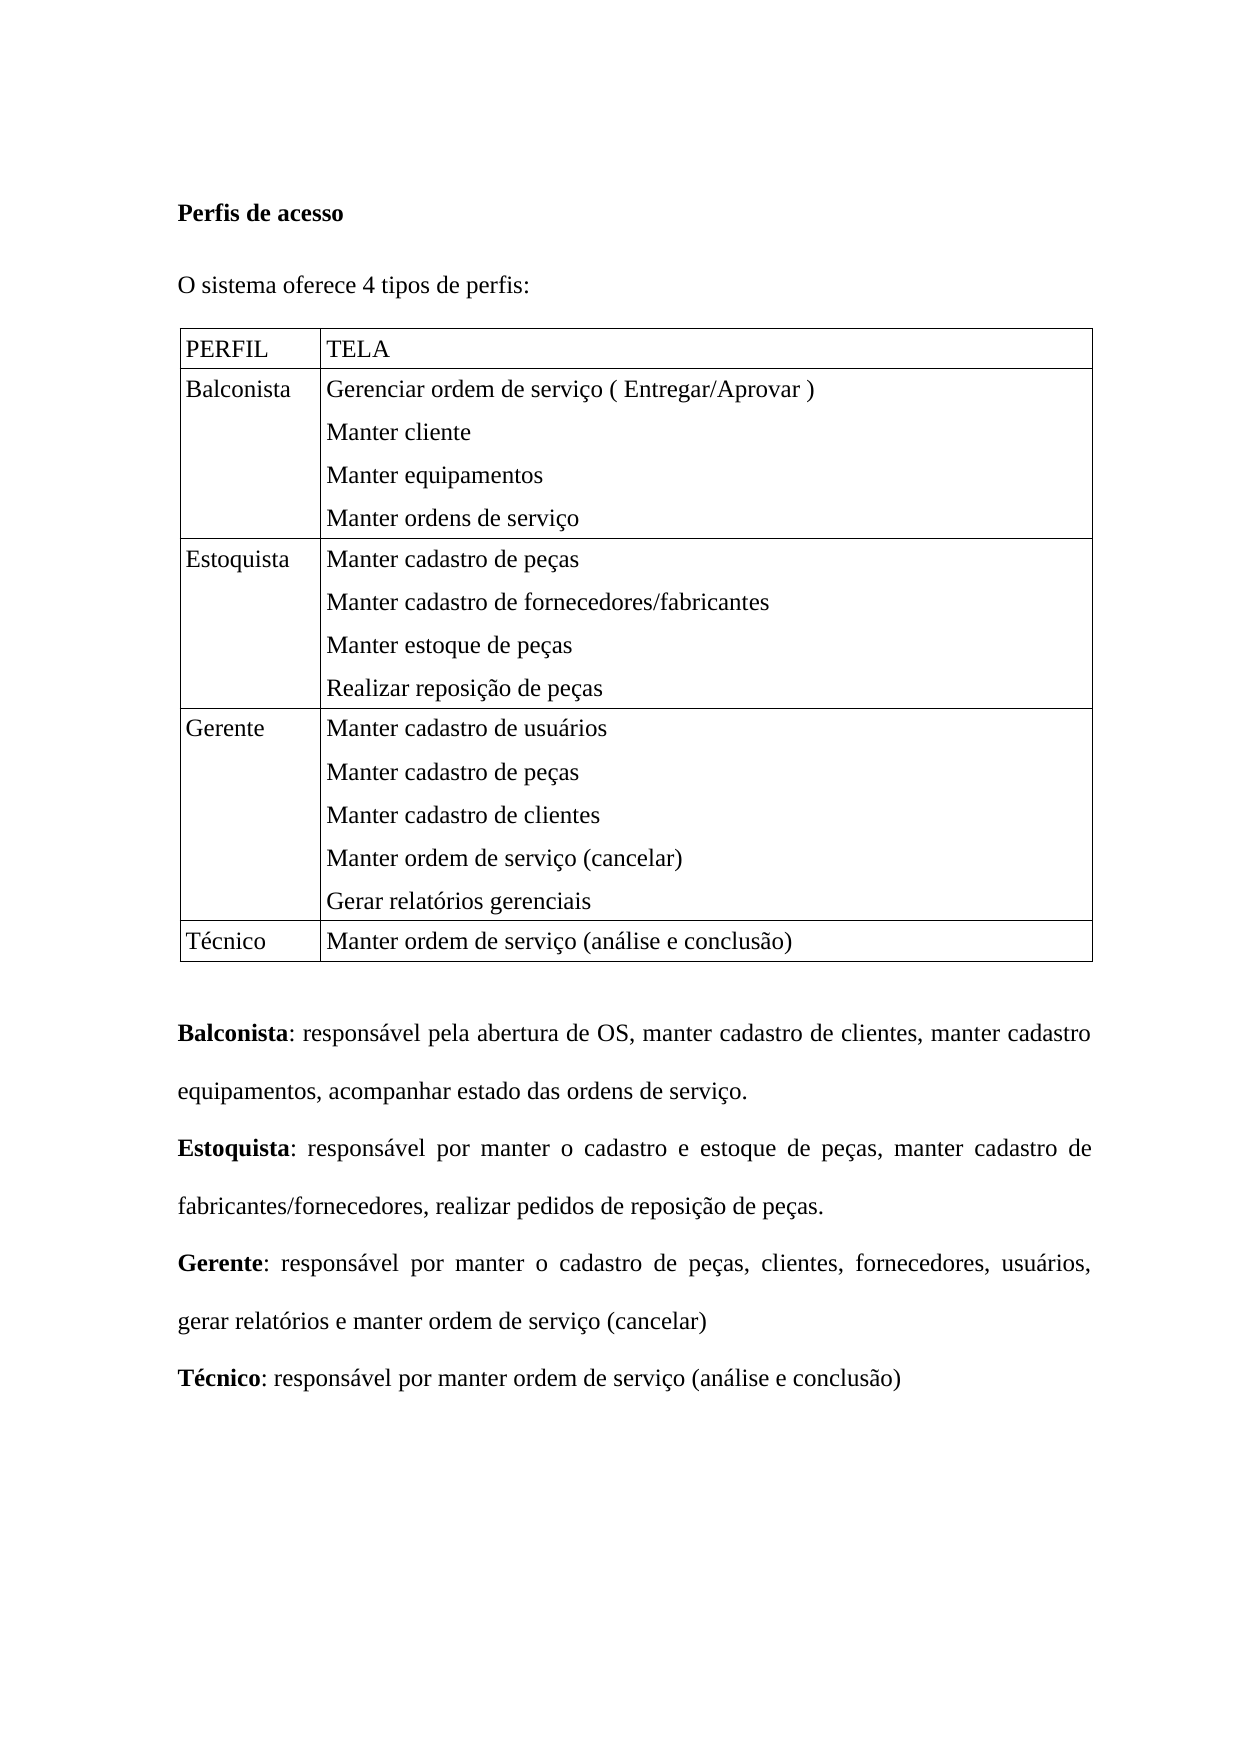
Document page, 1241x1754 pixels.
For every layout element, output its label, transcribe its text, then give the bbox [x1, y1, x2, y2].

text Balconista: responsável pela abertura de OS, manter cadastro de clientes, manter cadastro equipamentos, acompanhar estado das ordens de serviço. [177, 1018, 1092, 1104]
table_cell Manter cadastro de usuários Manter cadastro de peças Manter cadastro de clientes Manter ordem de serviço (cancelar) Gerar relatórios gerenciais [321, 709, 1092, 920]
subtitle Perfis de acesso [177, 198, 1092, 227]
table_cell Balconista [181, 369, 320, 538]
table_cell Gerente [181, 709, 320, 920]
table_cell Gerenciar ordem de serviço ( Entregar/Aprovar ) Manter cliente Manter equipamentos Manter ordens de serviço [321, 369, 1092, 538]
text Gerente: responsável por manter o cadastro de peças, clientes, fornecedores, usuários, gerar relatórios e manter ordem de serviço (cancelar) [177, 1248, 1092, 1334]
table_header PERFIL [181, 329, 320, 368]
text O sistema oferece 4 tipos de perfis: [177, 270, 1092, 299]
table_cell Manter cadastro de peças Manter cadastro de fornecedores/fabricantes Manter estoque de peças Realizar reposição de peças [321, 539, 1092, 708]
table_cell Estoquista [181, 539, 320, 708]
text Técnico: responsável por manter ordem de serviço (análise e conclusão) [177, 1363, 1092, 1392]
text Estoquista: responsável por manter o cadastro e estoque de peças, manter cadastro de fabricantes/fornecedores, realizar pedidos de reposição de peças. [177, 1133, 1092, 1219]
table_cell Técnico [181, 921, 320, 961]
table_cell Manter ordem de serviço (análise e conclusão) [321, 921, 1092, 961]
table_header TELA [321, 329, 1092, 368]
